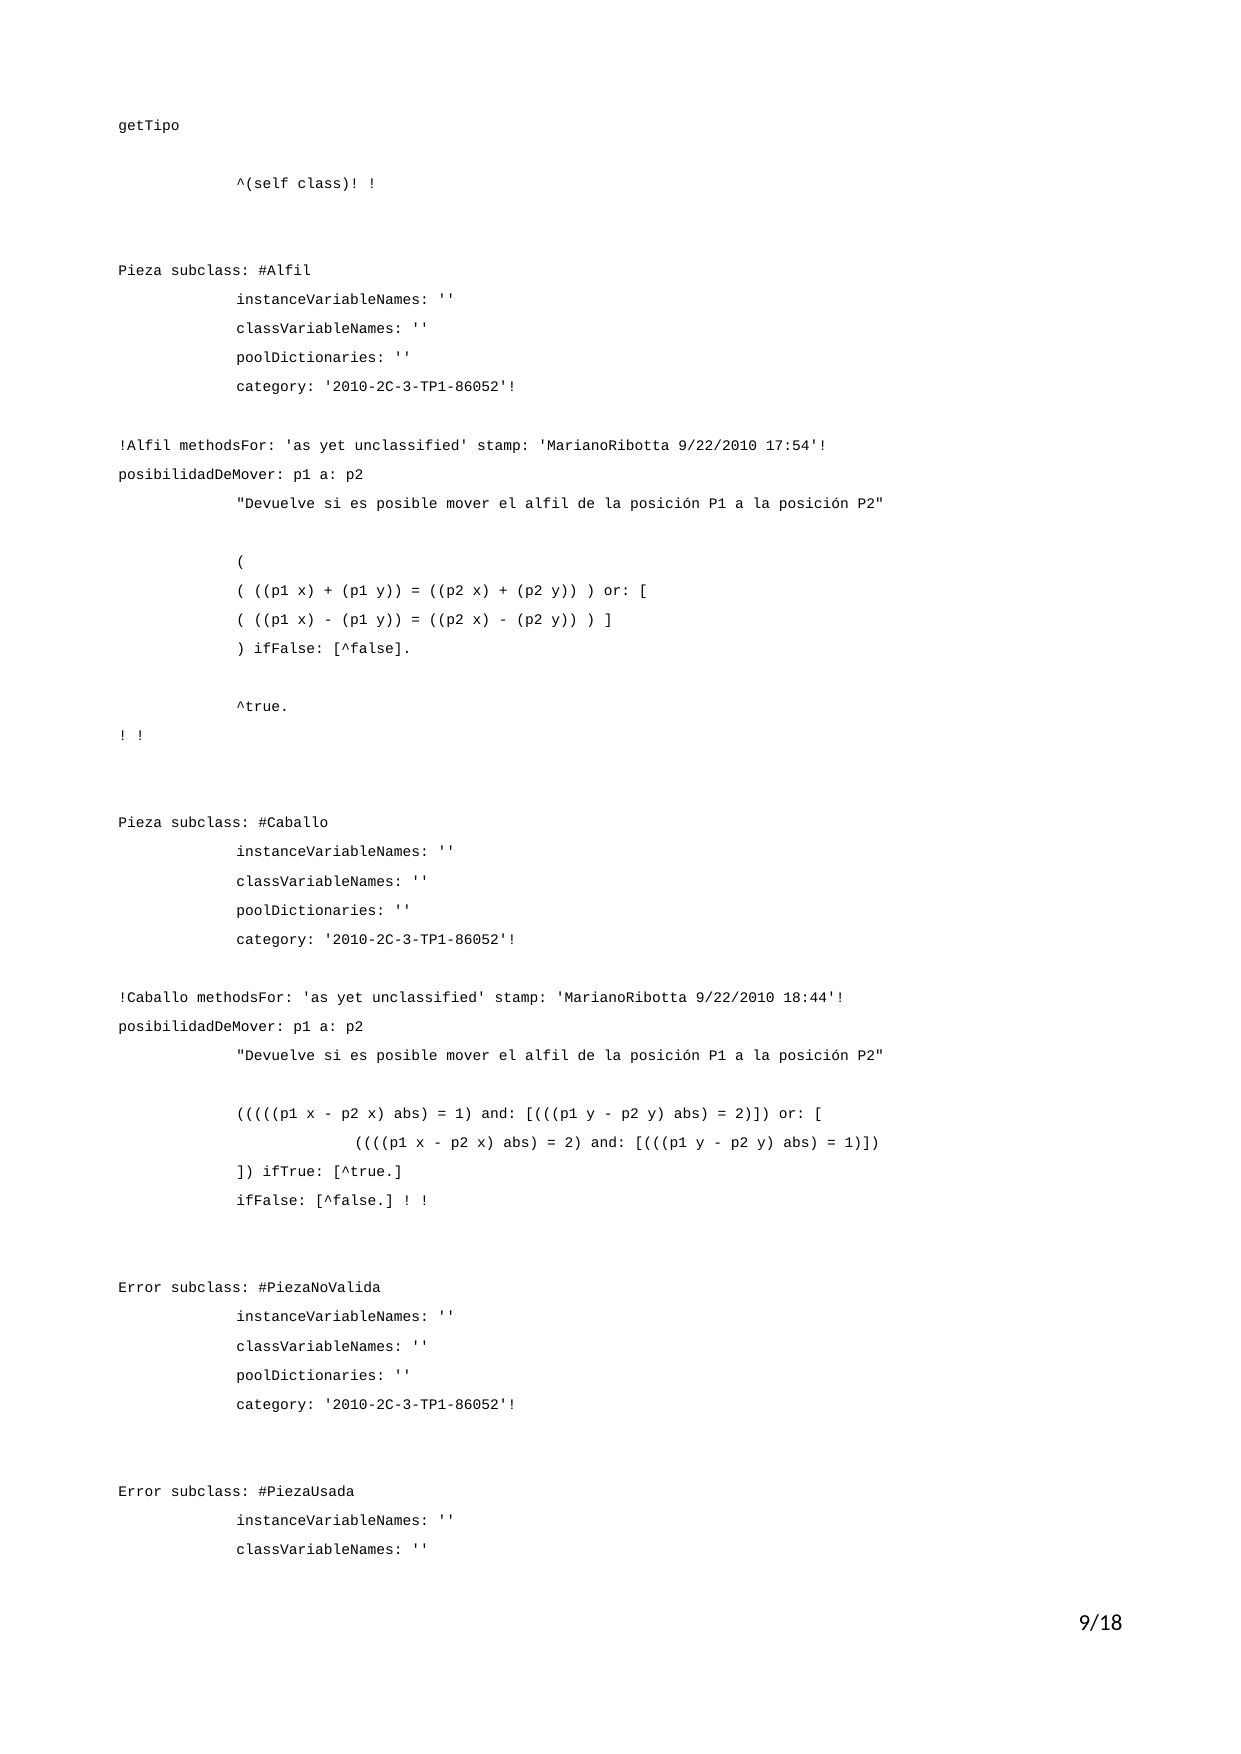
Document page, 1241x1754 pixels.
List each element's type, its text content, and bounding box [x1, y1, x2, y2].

text posibilidadDeMover: p1 a: p2 [118, 1019, 1122, 1036]
text !Alfil methodsFor: 'as yet unclassified' stamp: 'MarianoRibotta 9/22/2010 17:54'! [118, 438, 1122, 454]
text ( [118, 554, 1122, 571]
text poolDictionaries: '' [118, 351, 1122, 367]
text instanceVariableNames: '' [118, 292, 1122, 309]
text ((((p1 x - p2 x) abs) = 2) and: [(((p1 y - p2 y) abs) = 1)]) [118, 1135, 1122, 1152]
text Pieza subclass: #Caballo [118, 816, 1122, 832]
text ! ! [118, 728, 1122, 745]
text instanceVariableNames: '' [118, 1513, 1122, 1530]
text Pieza subclass: #Alfil [118, 263, 1122, 280]
text getTipo [118, 118, 1122, 135]
text category: '2010-2C-3-TP1-86052'! [118, 380, 1122, 396]
text ^true. [118, 699, 1122, 716]
text category: '2010-2C-3-TP1-86052'! [118, 1397, 1122, 1413]
text "Devuelve si es posible mover el alfil de la posición P1 a la posición P2" [118, 496, 1122, 512]
text ) ifFalse: [^false]. [118, 641, 1122, 658]
text instanceVariableNames: '' [118, 845, 1122, 861]
text posibilidadDeMover: p1 a: p2 [118, 467, 1122, 483]
text category: '2010-2C-3-TP1-86052'! [118, 932, 1122, 948]
text classVariableNames: '' [118, 1542, 1122, 1559]
text classVariableNames: '' [118, 1339, 1122, 1355]
text ]) ifTrue: [^true.] [118, 1164, 1122, 1181]
text Error subclass: #PiezaNoValida [118, 1281, 1122, 1297]
text instanceVariableNames: '' [118, 1310, 1122, 1326]
text classVariableNames: '' [118, 874, 1122, 890]
text !Caballo methodsFor: 'as yet unclassified' stamp: 'MarianoRibotta 9/22/2010 18:44'! [118, 990, 1122, 1007]
text ( ((p1 x) + (p1 y)) = ((p2 x) + (p2 y)) ) or: [ [118, 583, 1122, 600]
text ( ((p1 x) - (p1 y)) = ((p2 x) - (p2 y)) ) ] [118, 612, 1122, 629]
text Error subclass: #PiezaUsada [118, 1484, 1122, 1501]
text poolDictionaries: '' [118, 903, 1122, 919]
text (((((p1 x - p2 x) abs) = 1) and: [(((p1 y - p2 y) abs) = 2)]) or: [ [118, 1106, 1122, 1123]
text classVariableNames: '' [118, 322, 1122, 338]
text ifFalse: [^false.] ! ! [118, 1193, 1122, 1210]
text poolDictionaries: '' [118, 1368, 1122, 1384]
text "Devuelve si es posible mover el alfil de la posición P1 a la posición P2" [118, 1048, 1122, 1065]
text ^(self class)! ! [118, 176, 1122, 193]
